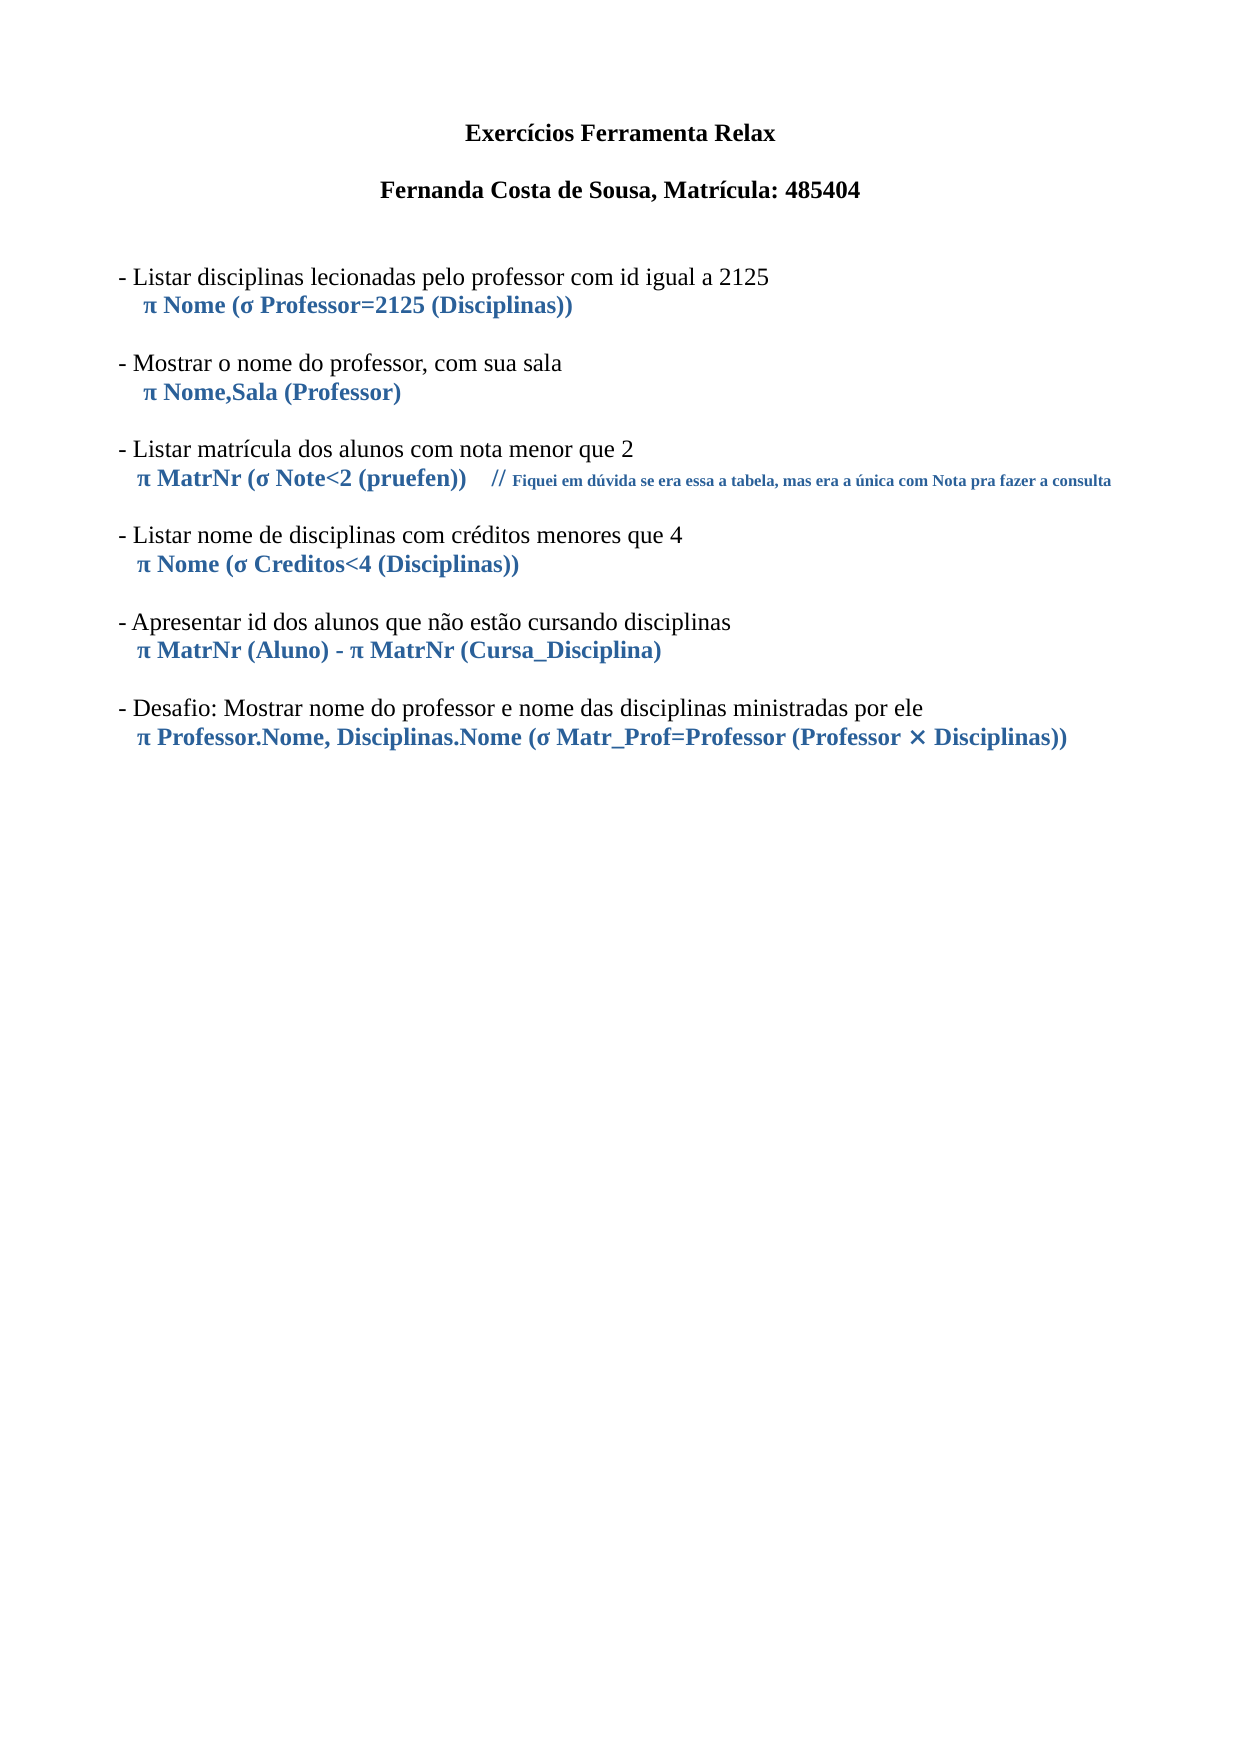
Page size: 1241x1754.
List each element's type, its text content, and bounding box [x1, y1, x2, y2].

text π Nome (σ Professor=2125 (Disciplinas)) - Mostrar o nome do professor, com sua sala π Nome,Sala (Professor) [118, 291, 1122, 406]
text Exercícios Ferramenta Relax [118, 118, 1122, 147]
text π MatrNr (σ Note<2 (pruefen)) // Fiquei em dúvida se era essa a tabela, mas era a única com Nota pra fazer a consulta [118, 463, 1122, 492]
text Fernanda Costa de Sousa, Matrícula: 485404 [118, 176, 1122, 204]
text π MatrNr (Aluno) - π MatrNr (Cursa_Disciplina) [118, 636, 1122, 664]
text - Desafio: Mostrar nome do professor e nome das disciplinas ministradas por ele π Professor.Nome, Disciplinas.Nome (σ Matr_Prof=Professor (Professor ⨯ Disciplinas)) [118, 664, 1122, 751]
text - Listar nome de disciplinas com créditos menores que 4 π Nome (σ Creditos<4 (Disciplinas)) [118, 521, 1122, 578]
text - Listar matrícula dos alunos com nota menor que 2 [118, 434, 1122, 463]
text - Apresentar id dos alunos que não estão cursando disciplinas [118, 607, 1122, 636]
text - Listar disciplinas lecionadas pelo professor com id igual a 2125 [118, 262, 1122, 291]
